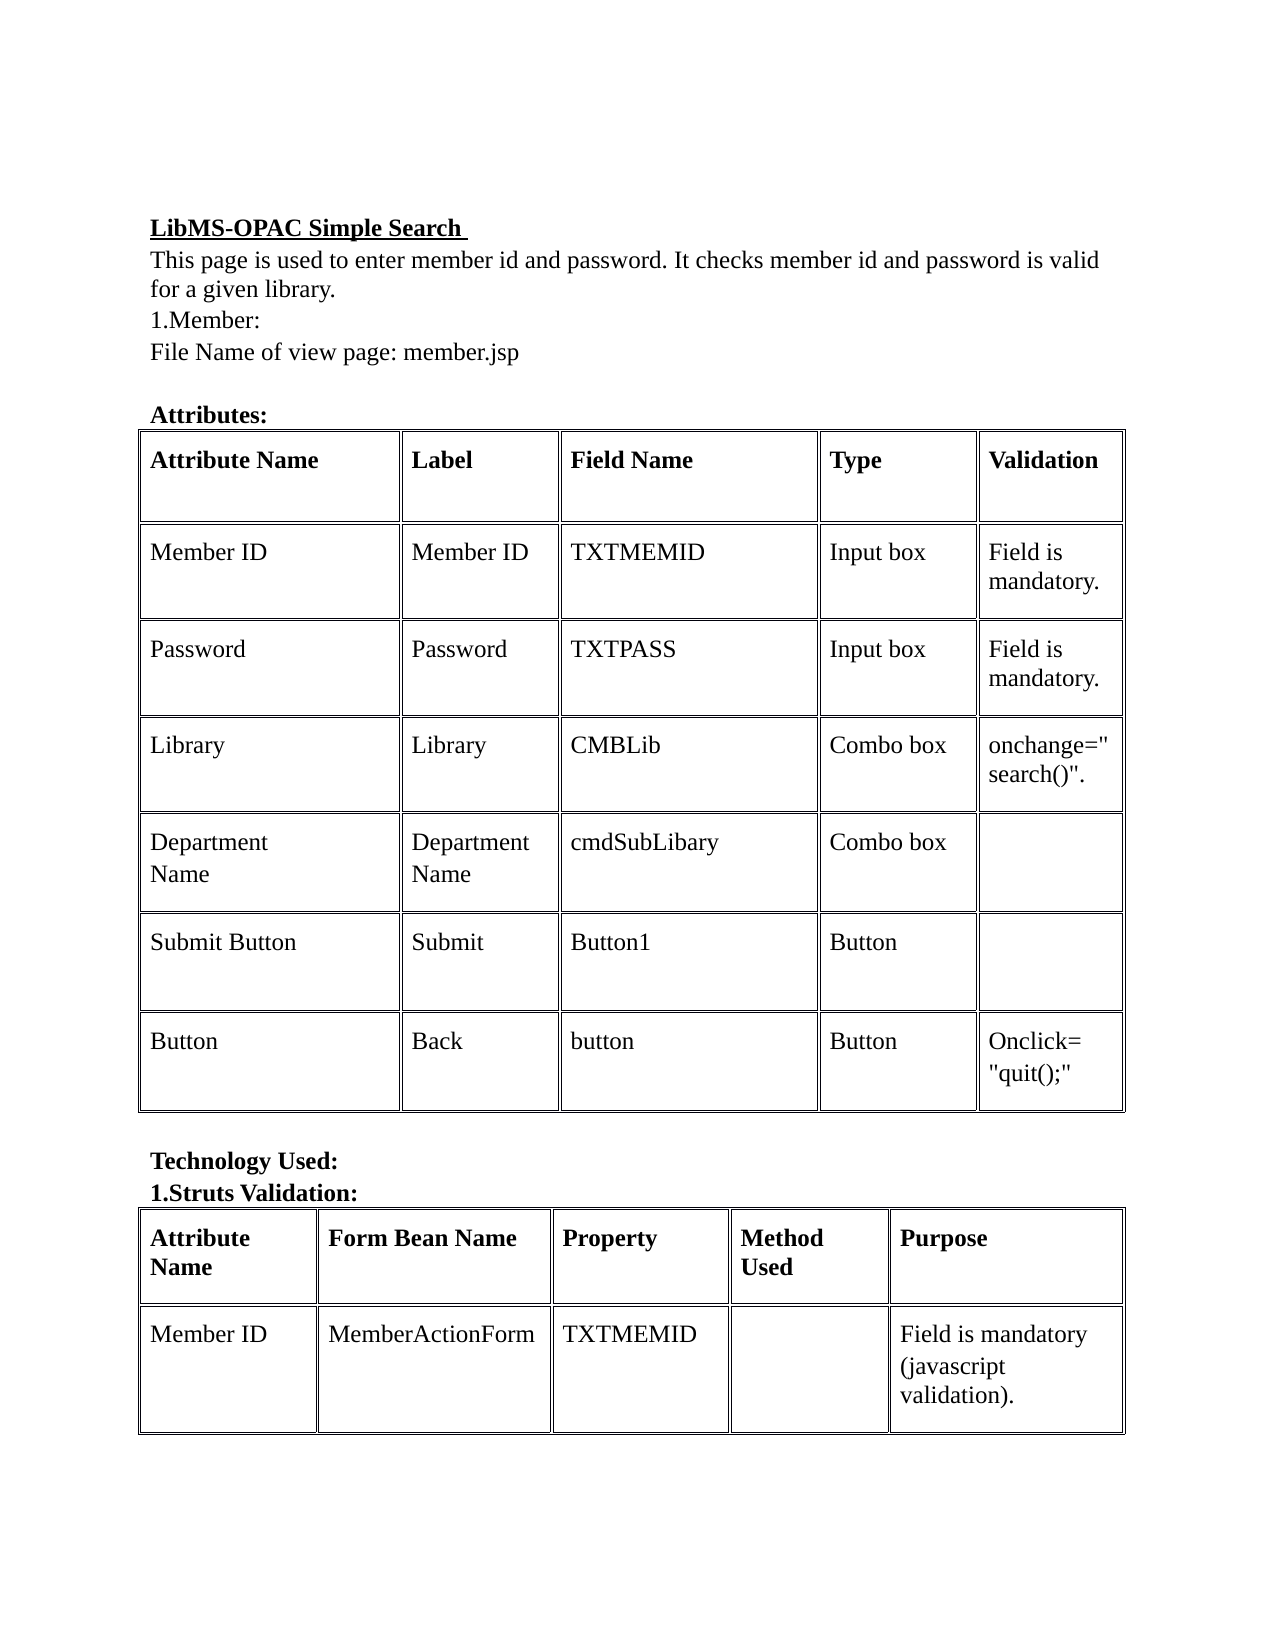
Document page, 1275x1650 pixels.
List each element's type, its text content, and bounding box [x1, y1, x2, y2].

table_header Attribute Name [141, 1210, 316, 1303]
text 1.Member: [150, 305, 1125, 334]
table_cell Department Name [141, 814, 399, 911]
table_cell Input box [821, 621, 976, 714]
table_cell TXTPASS [562, 621, 817, 714]
table_header Purpose [891, 1210, 1122, 1303]
table_cell MemberActionForm [319, 1307, 550, 1432]
text This page is used to enter member id and password. It checks member id and password is valid for a given library. [150, 245, 1125, 302]
table_cell Password [403, 621, 558, 714]
table_cell Onclick= "quit();" [980, 1013, 1122, 1109]
table_cell Field is mandatory (javascript validation). [891, 1307, 1122, 1432]
table_cell Input box [821, 525, 976, 618]
table_cell Submit Button [141, 914, 399, 1010]
table_cell Member ID [141, 525, 399, 618]
table_cell Member ID [141, 1307, 316, 1432]
table_cell Button1 [562, 914, 817, 1010]
table_cell Button [821, 914, 976, 1010]
table_cell Password [141, 621, 399, 714]
text File Name of view page: member.jsp [150, 337, 1125, 366]
table_cell Back [403, 1013, 558, 1109]
table_cell [980, 814, 1122, 911]
table_header Field Name [562, 432, 817, 521]
table_header Form Bean Name [319, 1210, 550, 1303]
table_cell Button [141, 1013, 399, 1109]
text Attributes: [150, 400, 1125, 429]
table_cell Field is mandatory. [980, 525, 1122, 618]
table_header Property [554, 1210, 728, 1303]
table_cell CMBLib [562, 718, 817, 811]
table_cell [732, 1307, 888, 1432]
table_cell TXTMEMID [562, 525, 817, 618]
table_cell TXTMEMID [554, 1307, 728, 1432]
text LibMS-OPAC Simple Search [150, 213, 1125, 242]
table_header Type [821, 432, 976, 521]
text 1.Struts Validation: [150, 1178, 1125, 1207]
table_cell Department Name [403, 814, 558, 911]
text Technology Used: [150, 1146, 1125, 1175]
table_cell Submit [403, 914, 558, 1010]
table_cell Combo box [821, 814, 976, 911]
table_cell Member ID [403, 525, 558, 618]
table_cell button [562, 1013, 817, 1109]
table_cell Combo box [821, 718, 976, 811]
table_cell onchange="search()". [980, 718, 1122, 811]
table_cell cmdSubLibary [562, 814, 817, 911]
table_cell Library [403, 718, 558, 811]
table_cell [980, 914, 1122, 1010]
table_header Validation [980, 432, 1122, 521]
table_header Attribute Name [141, 432, 399, 521]
table_header Label [403, 432, 558, 521]
table_cell Library [141, 718, 399, 811]
table_cell Button [821, 1013, 976, 1109]
table_header Method Used [732, 1210, 888, 1303]
table_cell Field is mandatory. [980, 621, 1122, 714]
